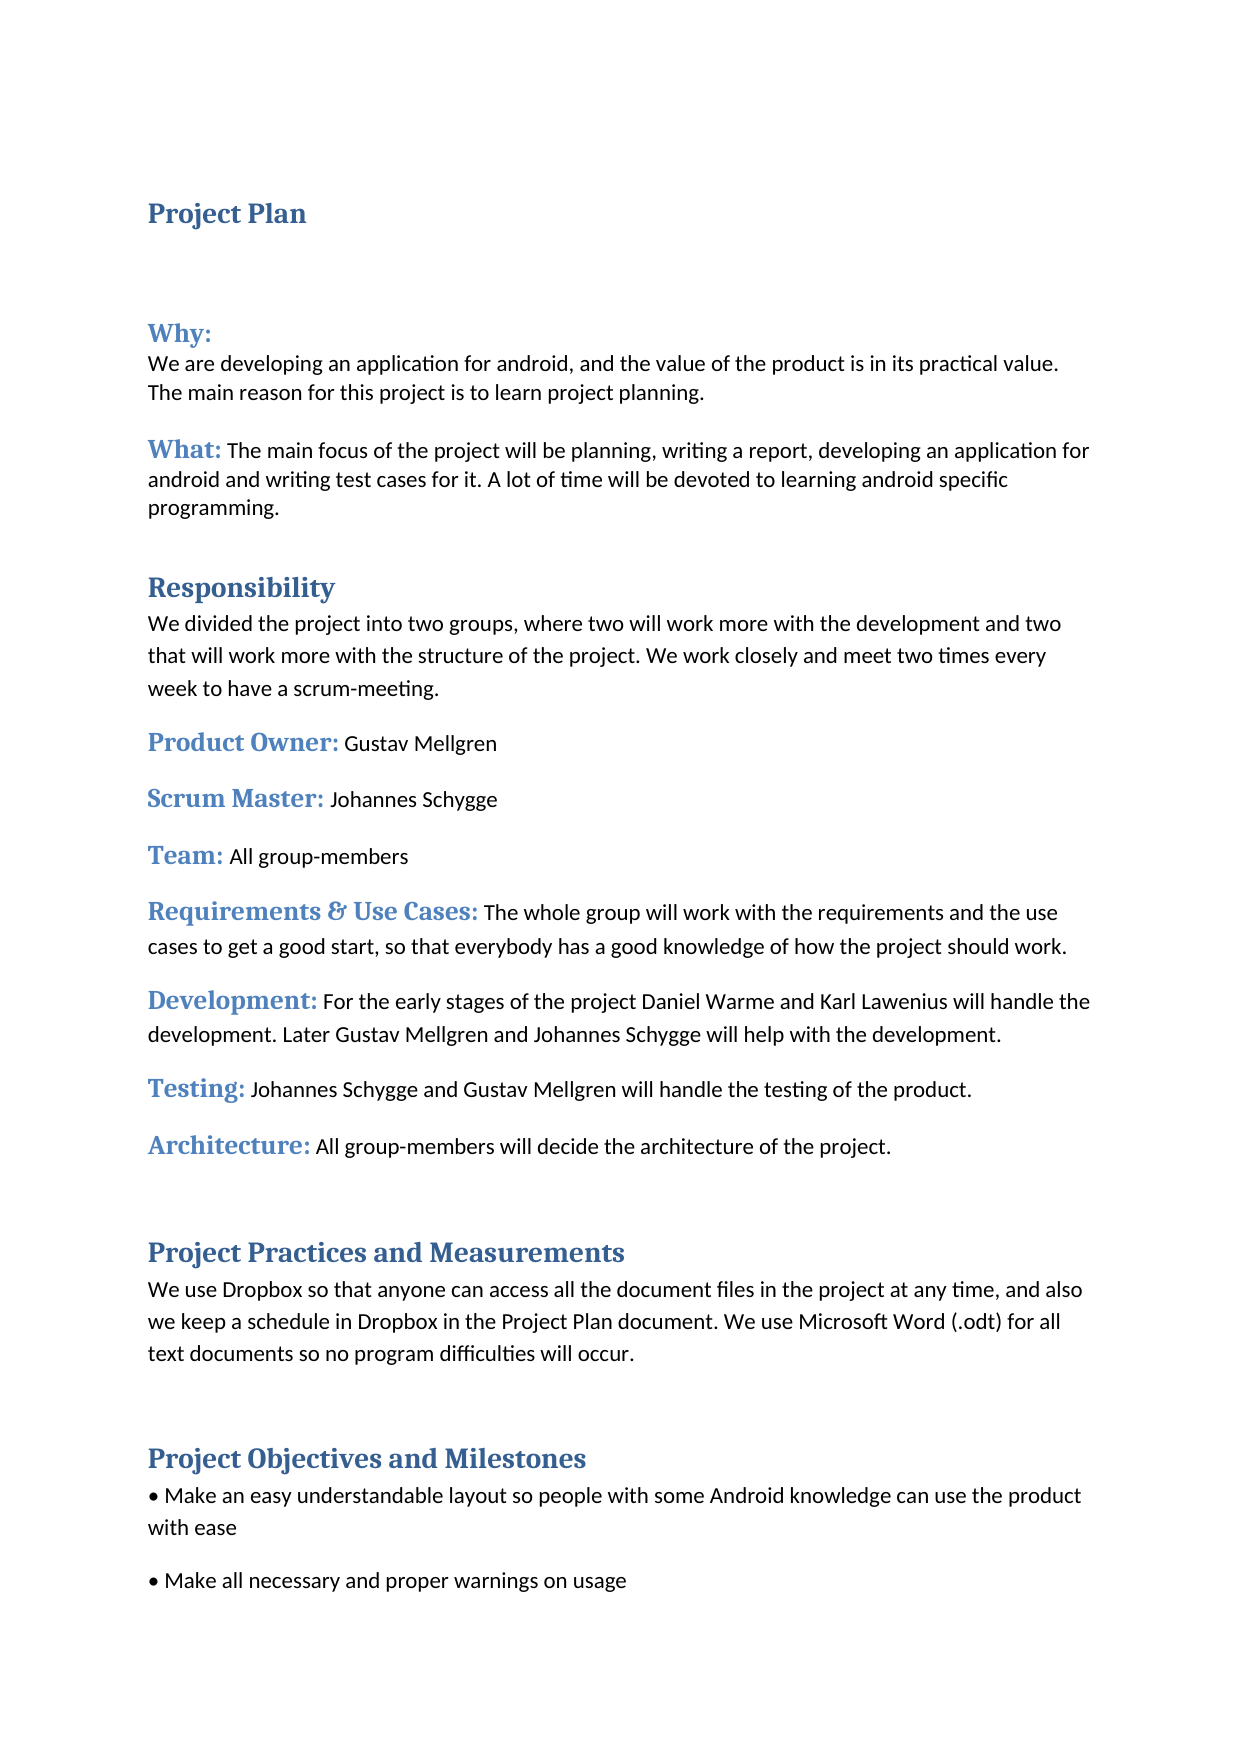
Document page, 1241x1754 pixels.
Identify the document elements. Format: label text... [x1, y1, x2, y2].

text Product Owner: Gustav Mellgren [148, 727, 1093, 758]
text Why: [148, 318, 1093, 349]
text • Make all necessary and proper warnings on usage [148, 1566, 1093, 1594]
subtitle Responsibility [148, 571, 1093, 604]
text Scrum Master: Johannes Schygge [148, 783, 1093, 814]
text What: The main focus of the project will be planning, writing a report, developing an application for android and writing test cases for it. A lot of time will be devoted to learning android specific programming. [148, 434, 1093, 521]
text Development: For the early stages of the project Daniel Warme and Karl Lawenius will handle the development. Later Gustav Mellgren and Johannes Schygge will help with the development. [148, 985, 1093, 1048]
text We are developing an application for android, and the value of the product is in its practical value. The main reason for this project is to learn project planning. [148, 349, 1093, 406]
text We divided the project into two groups, where two will work more with the development and two that will work more with the structure of the project. We work closely and meet two times every week to have a scrum-meeting. [148, 609, 1093, 702]
text Team: All group-members [148, 840, 1093, 871]
subtitle Project Plan [148, 198, 1093, 231]
text Architecture: All group-members will decide the architecture of the project. [148, 1130, 1093, 1161]
subtitle Project Objectives and Milestones [148, 1442, 1093, 1476]
subtitle Project Practices and Measurements [148, 1236, 1093, 1270]
text Testing: Johannes Schygge and Gustav Mellgren will handle the testing of the product. [148, 1073, 1093, 1104]
text We use Dropbox so that anyone can access all the document files in the project at any time, and also we keep a schedule in Dropbox in the Project Plan document. We use Microsoft Word (.odt) for all text documents so no program difficulties will occur. [148, 1275, 1093, 1367]
text Requirements & Use Cases: The whole group will work with the requirements and the use cases to get a good start, so that everybody has a good knowledge of how the project should work. [148, 896, 1093, 960]
text • Make an easy understandable layout so people with some Android knowledge can use the product with ease [148, 1481, 1093, 1541]
